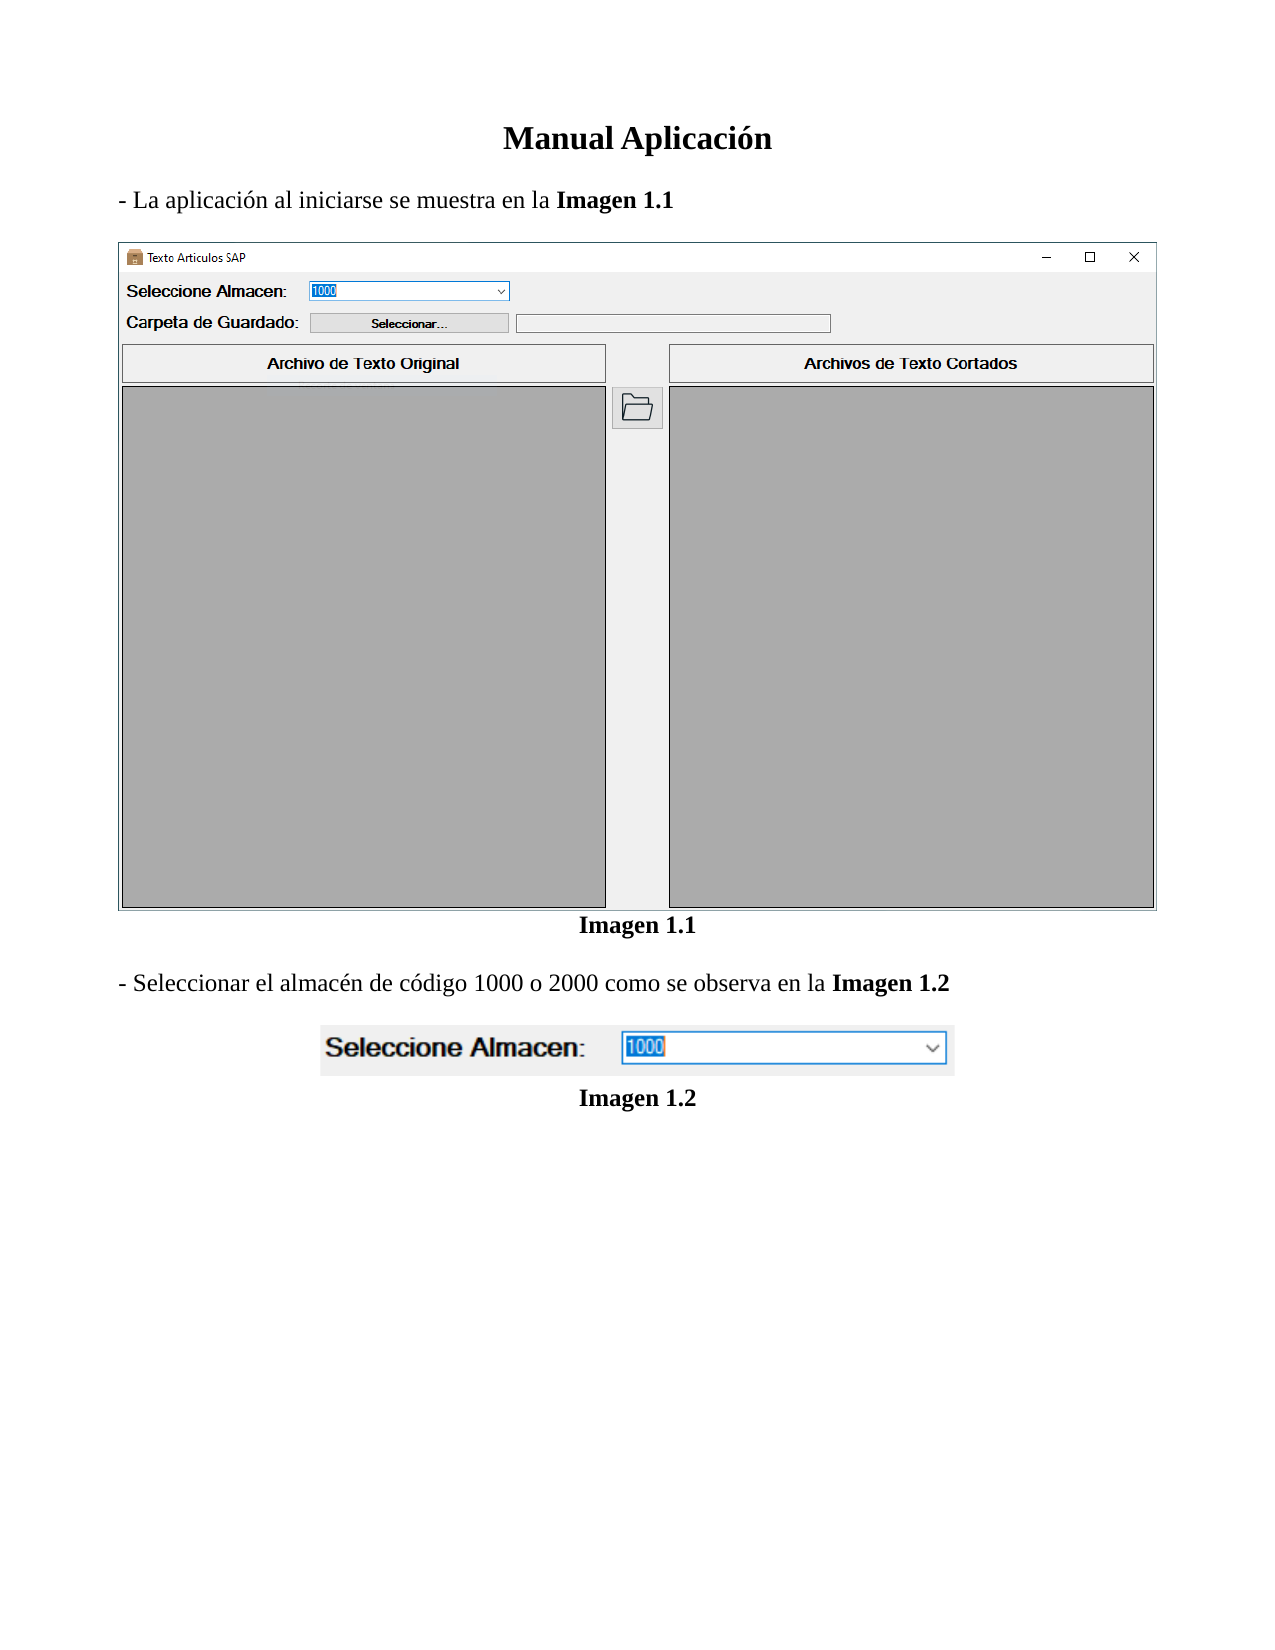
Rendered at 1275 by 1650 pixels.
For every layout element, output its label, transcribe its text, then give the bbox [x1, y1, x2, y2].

text - Seleccionar el almacén de código 1000 o 2000 como se observa en la Imagen 1.2 [118, 968, 1157, 996]
picture [118, 242, 1157, 911]
picture [320, 1025, 955, 1076]
text Manual Aplicación [118, 118, 1157, 156]
text Imagen 1.2 [118, 1083, 1157, 1111]
text Imagen 1.1 [118, 911, 1157, 939]
text - La aplicación al iniciarse se muestra en la Imagen 1.1 [118, 185, 1157, 214]
